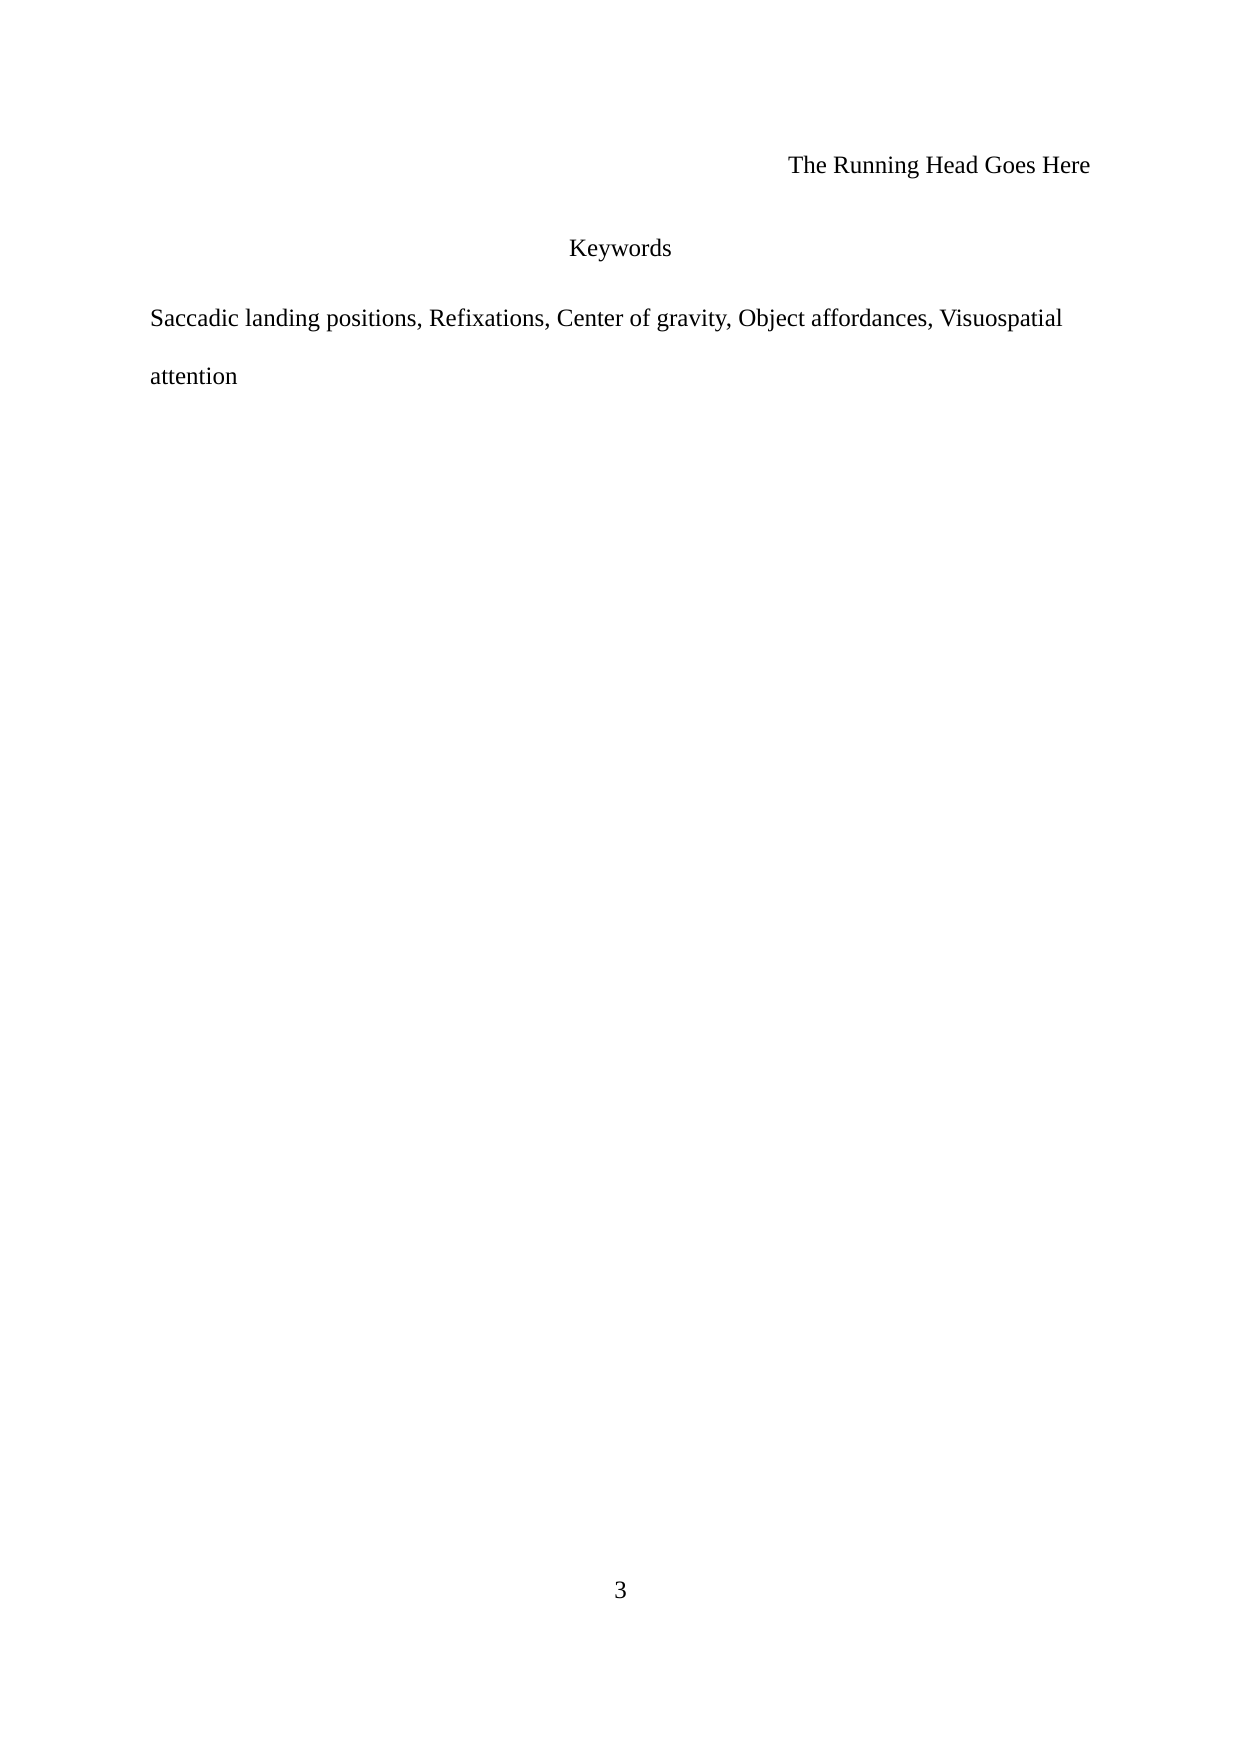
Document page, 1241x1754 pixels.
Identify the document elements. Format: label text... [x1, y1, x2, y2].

text Saccadic landing positions, Refixations, Center of gravity, Object affordances, Visuospatial attention [150, 303, 1091, 389]
subtitle Keywords [150, 233, 1091, 262]
